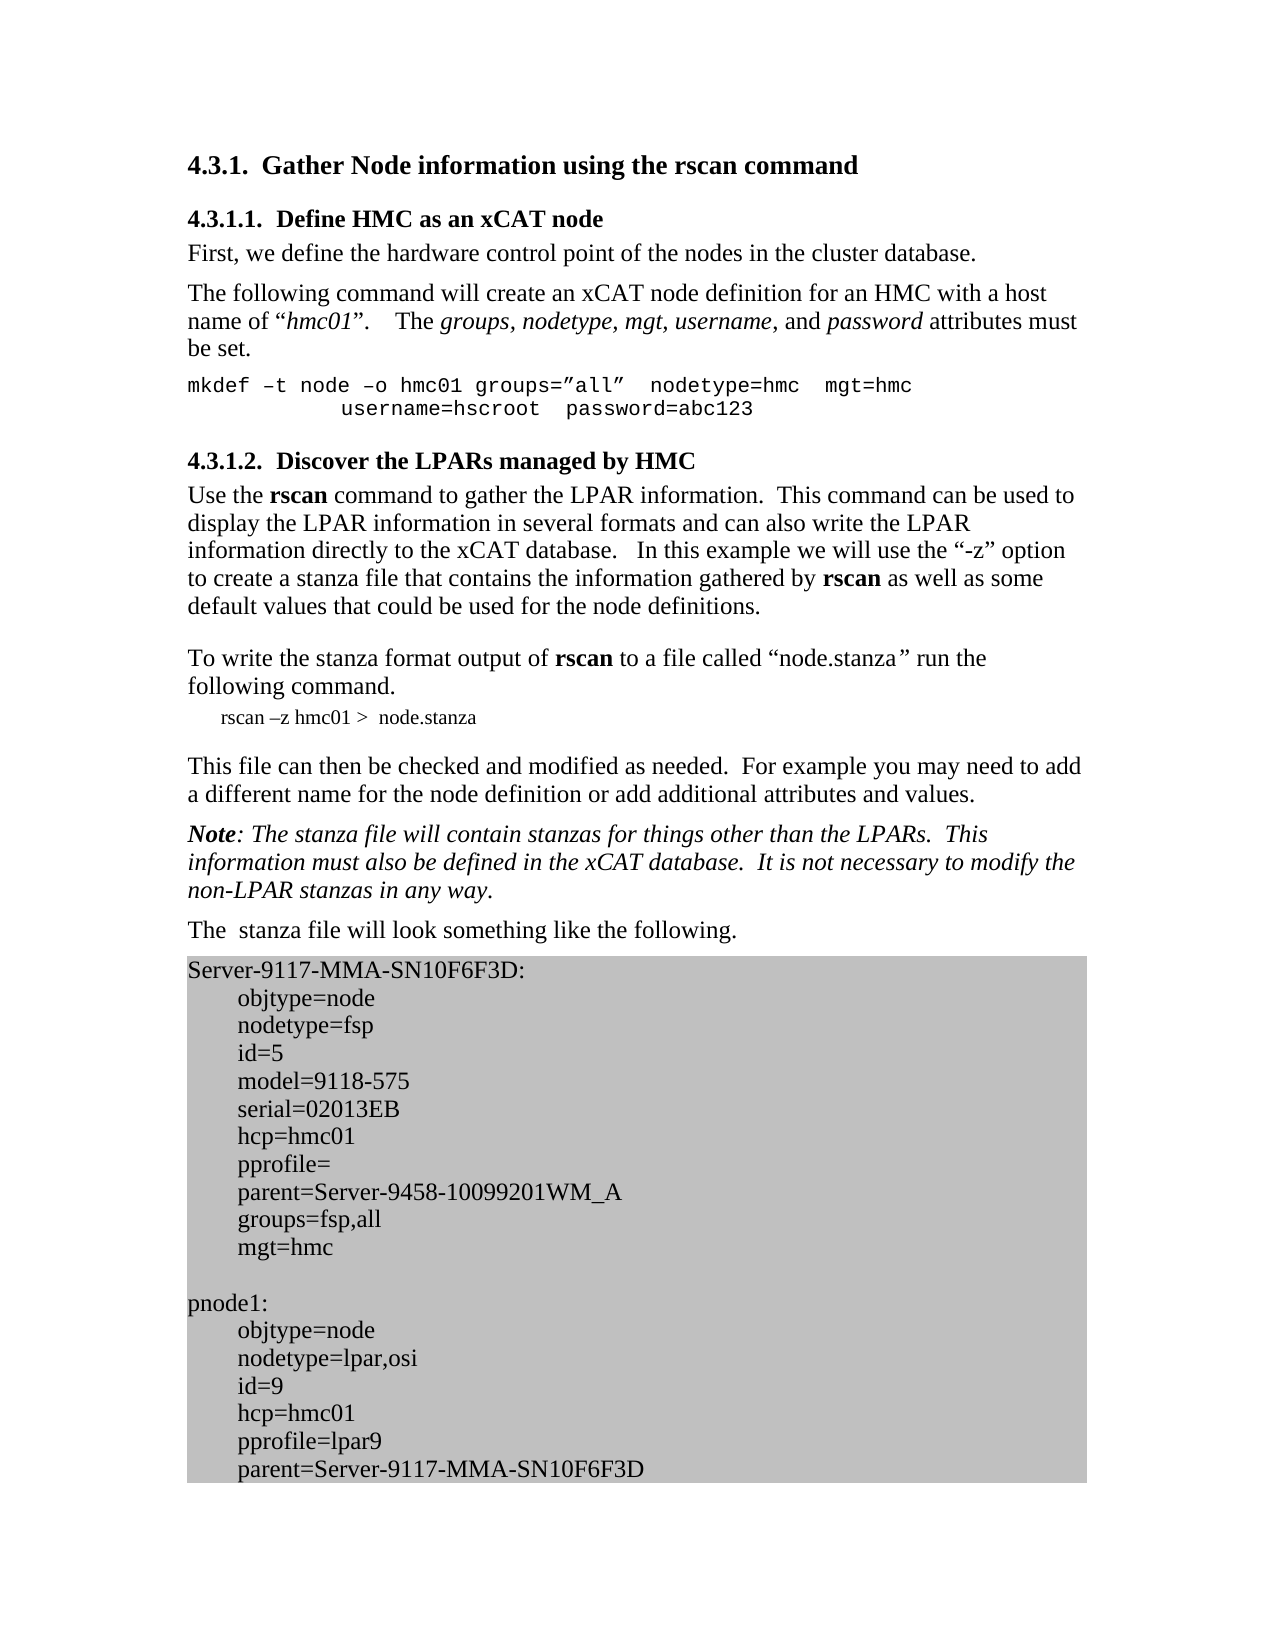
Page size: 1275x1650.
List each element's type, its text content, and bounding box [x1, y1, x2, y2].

list Note: The stanza file will contain stanzas for things other than the LPARs. This information must also be defined in the xCAT database. It is not necessary to modify the non-LPAR stanzas in any way. [187, 820, 1087, 903]
text nodetype=fsp [187, 1012, 1087, 1039]
text parent=Server-9458-10099201WM_A [187, 1178, 1087, 1206]
subtitle Define HMC as an xCAT node [187, 205, 1087, 233]
text model=9118-575 [187, 1067, 1087, 1095]
text rscan –z hmc01 > node.stanza [187, 706, 1087, 729]
text pprofile= [187, 1150, 1087, 1178]
text pprofile=lpar9 [187, 1427, 1087, 1455]
text mkdef –t node –o hmc01 groups=”all” nodetype=hmc mgt=hmc username=hscroot password=abc123 [187, 375, 1087, 422]
text parent=Server-9117-MMA-SN10F6F3D [187, 1455, 1087, 1483]
subtitle Gather Node information using the rscan command [187, 150, 1087, 180]
text pnode1: [187, 1289, 1087, 1316]
text objtype=node [187, 1316, 1087, 1344]
text serial=02013EB [187, 1095, 1087, 1122]
list First, we define the hardware control point of the nodes in the cluster database. [187, 239, 1087, 267]
list Use the rscan command to gather the LPAR information. This command can be used to display the LPAR information in several formats and can also write the LPAR information directly to the xCAT database. In this example we will use the “-z” option to create a stanza file that contains the information gathered by rscan as well as some default values that could be used for the node definitions. [187, 481, 1087, 619]
subtitle Discover the LPARs managed by HMC [187, 447, 1087, 475]
text id=5 [187, 1039, 1087, 1067]
text mgt=hmc [187, 1233, 1087, 1261]
text id=9 [187, 1372, 1087, 1399]
list The following command will create an xCAT node definition for an HMC with a host name of “hmc01”. The groups, nodetype, mgt, username, and password attributes must be set. [187, 279, 1087, 362]
list The stanza file will look something like the following. [187, 916, 1087, 944]
text objtype=node [187, 984, 1087, 1012]
text hcp=hmc01 [187, 1399, 1087, 1427]
list This file can then be checked and modified as needed. For example you may need to add a different name for the node definition or add additional attributes and values. [187, 752, 1087, 808]
text Server-9117-MMA-SN10F6F3D: [187, 956, 1087, 984]
text hcp=hmc01 [187, 1122, 1087, 1150]
text groups=fsp,all [187, 1206, 1087, 1233]
list To write the stanza format output of rscan to a file called “node.stanza” run the following command. [187, 644, 1087, 700]
text nodetype=lpar,osi [187, 1344, 1087, 1372]
